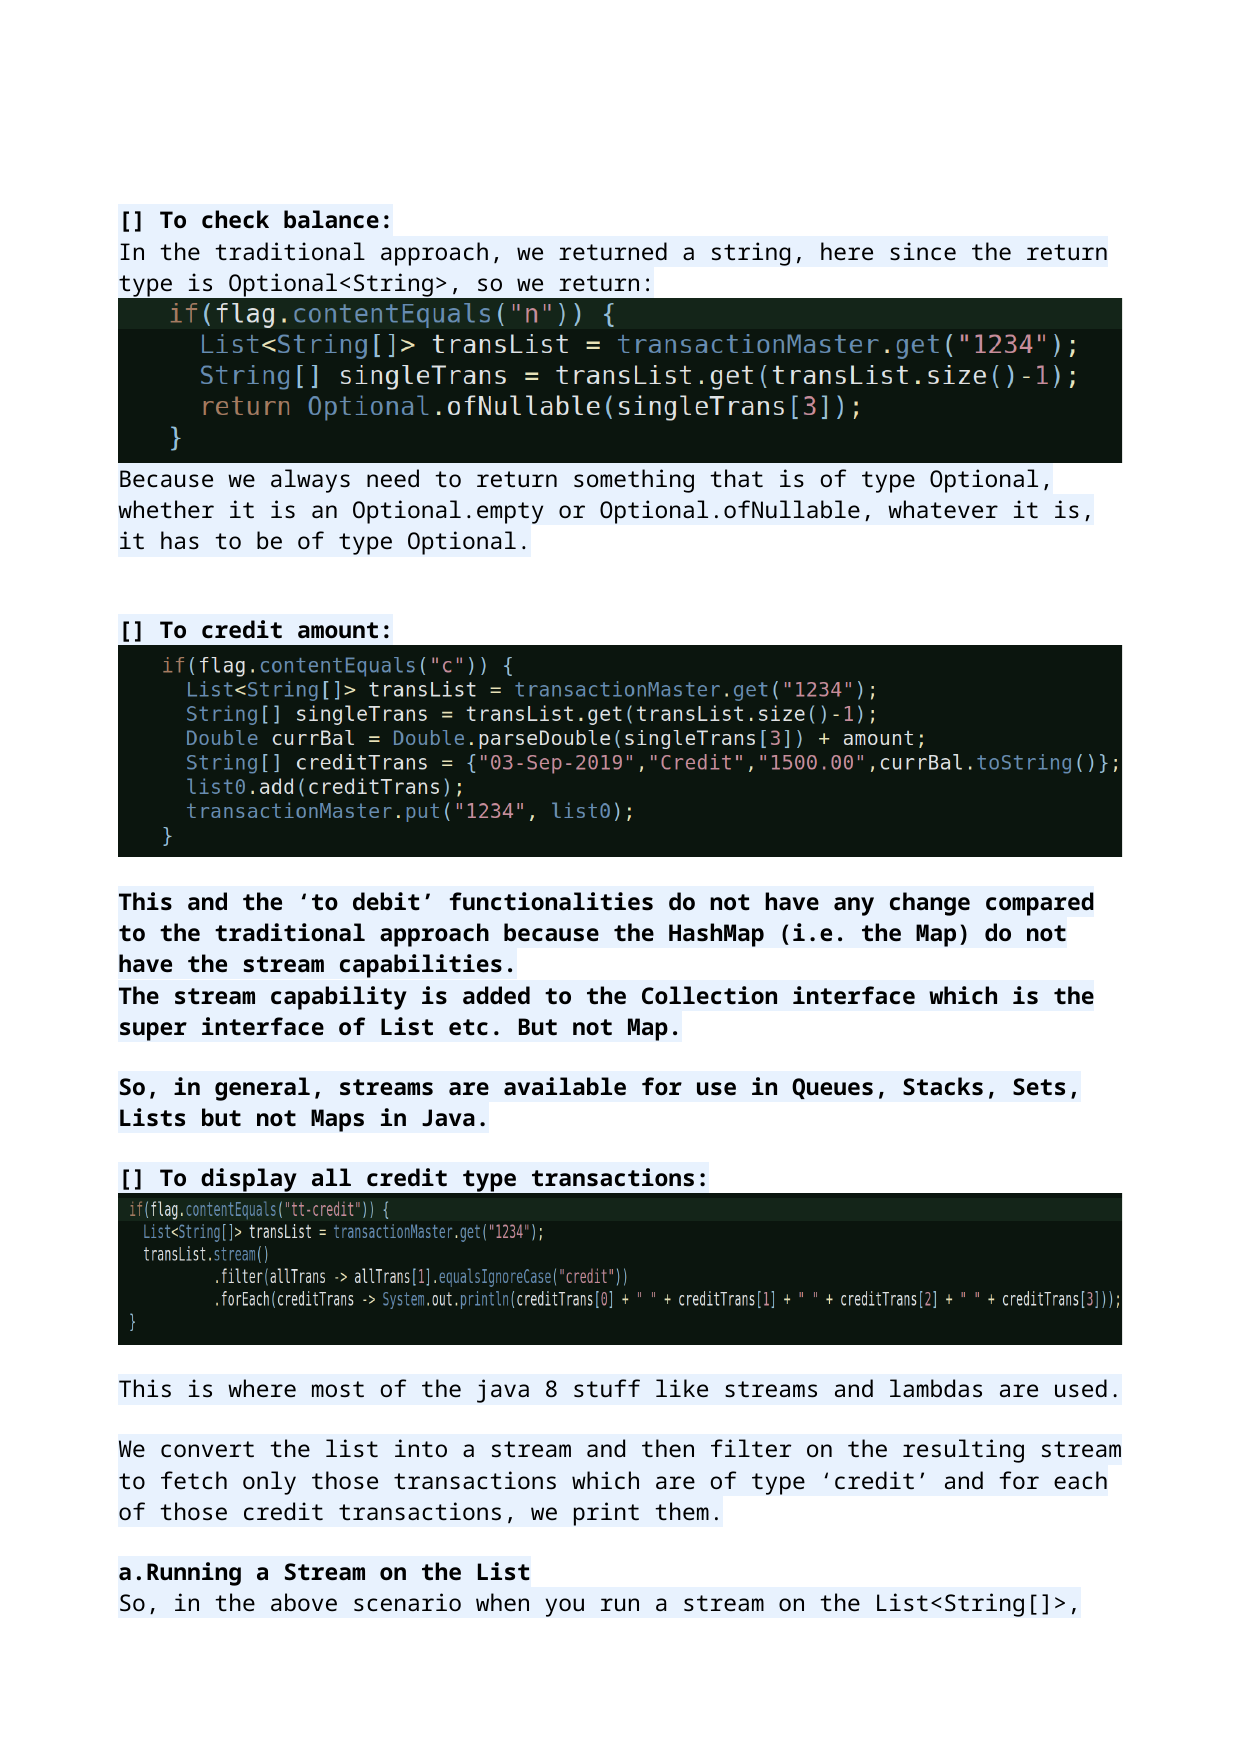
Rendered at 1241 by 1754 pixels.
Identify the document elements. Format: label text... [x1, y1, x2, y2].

picture [118, 298, 1123, 463]
text This is where most of the java 8 stuff like streams and lambdas are used. [118, 1373, 1122, 1405]
text [] To check balance: [118, 204, 1122, 236]
text a.Running a Stream on the List [118, 1556, 1122, 1587]
text This and the ‘to debit’ functionalities do not have any change compared to the traditional approach because the HashMap (i.e. the Map) do not have the stream capabilities. [118, 886, 1122, 979]
text In the traditional approach, we returned a string, here since the return type is Optional<String>, so we return: [118, 236, 1122, 298]
text So, in general, streams are available for use in Queues, Stacks, Sets, Lists but not Maps in Java. [118, 1071, 1122, 1133]
text [] To display all credit type transactions: [118, 1162, 1122, 1193]
text We convert the list into a stream and then filter on the resulting stream to fetch only those transactions which are of type ‘credit’ and for each of those credit transactions, we print them. [118, 1433, 1122, 1527]
picture [118, 1193, 1123, 1345]
text So, in the above scenario when you run a stream on the List<String[]>, [118, 1587, 1122, 1618]
text Because we always need to return something that is of type Optional, whether it is an Optional.empty or Optional.ofNullable, whatever it is, it has to be of type Optional. [118, 463, 1122, 557]
picture [118, 645, 1123, 857]
text The stream capability is added to the Collection interface which is the super interface of List etc. But not Map. [118, 979, 1122, 1042]
text [] To credit amount: [118, 614, 1122, 645]
